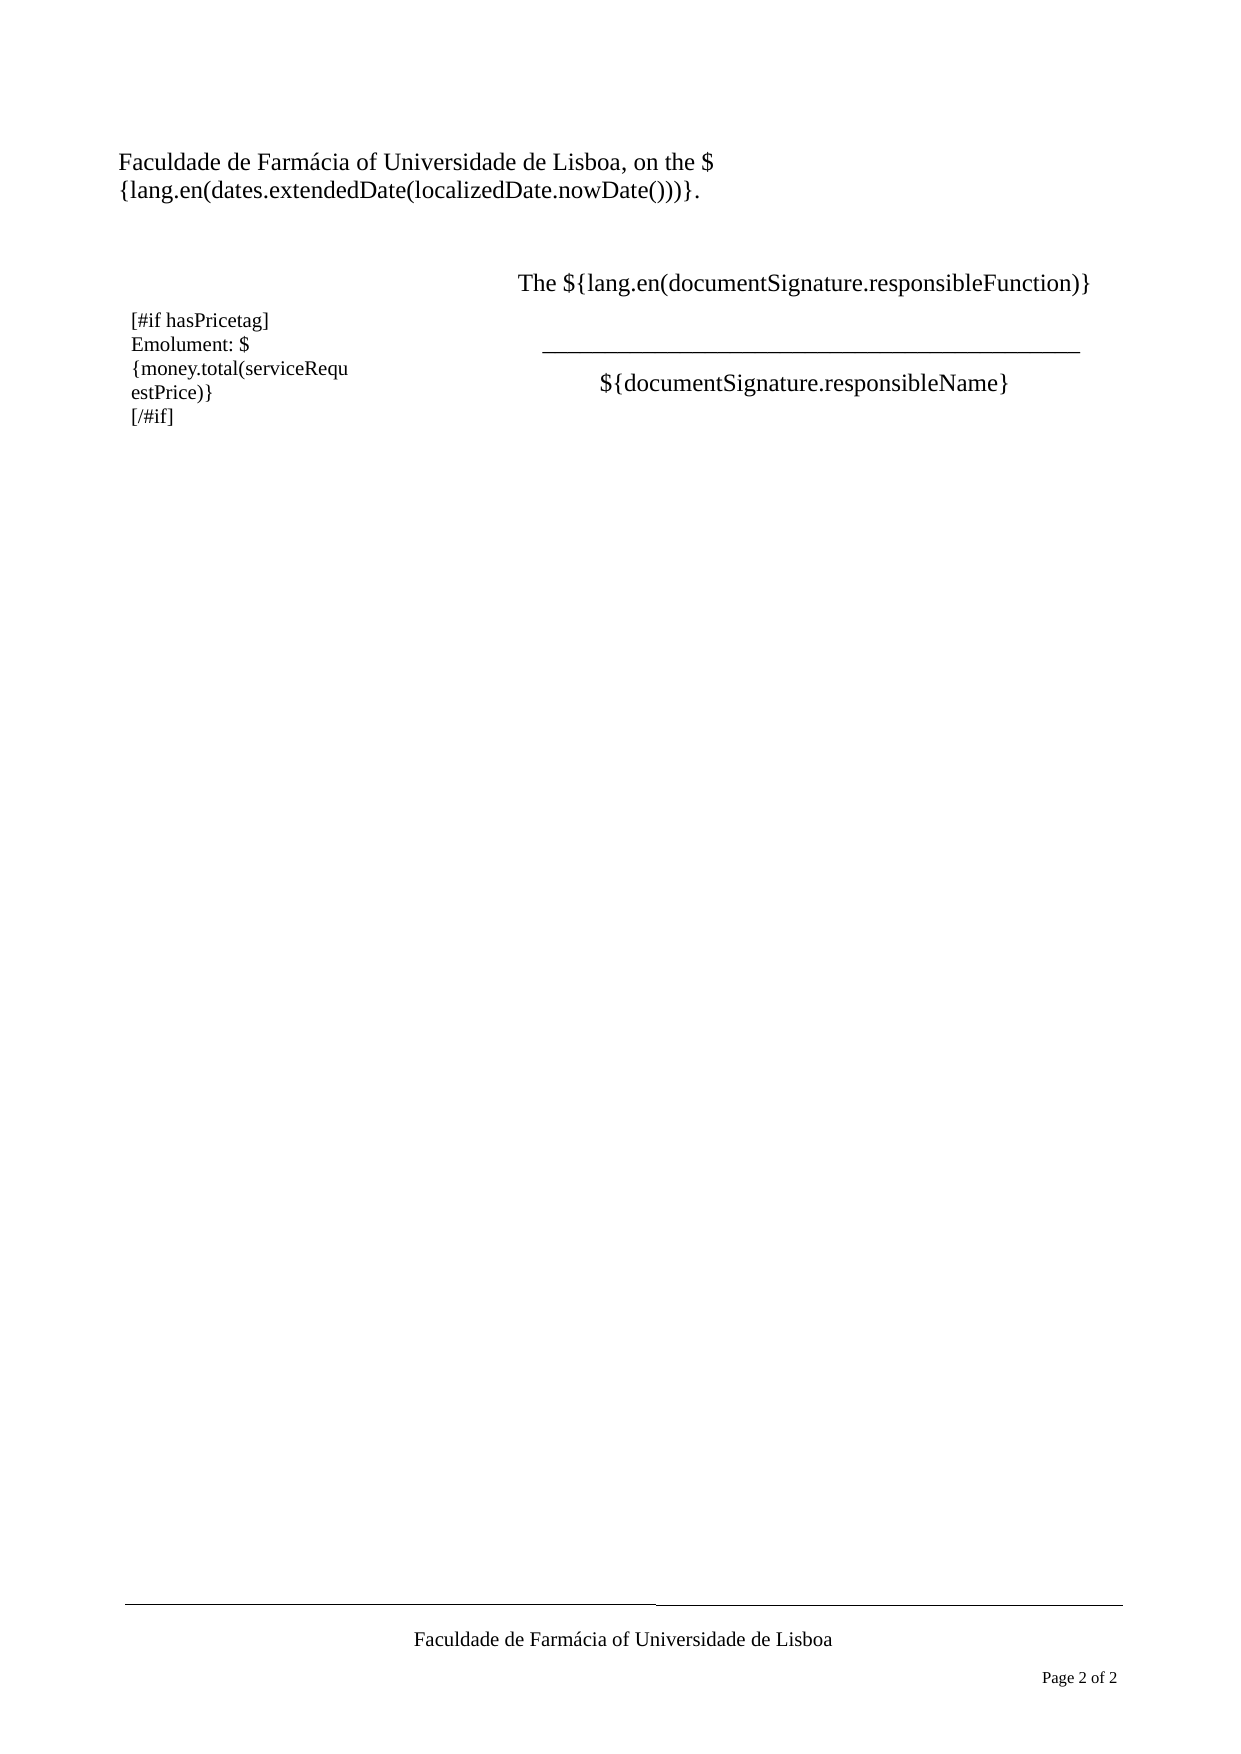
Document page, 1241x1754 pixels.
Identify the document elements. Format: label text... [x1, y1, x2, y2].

table_header The ${lang.en(documentSignature.responsibleFunction)} [125, 262, 1110, 302]
text Faculdade de Farmácia of Universidade de Lisboa, on the ${lang.en(dates.extendedDate(localizedDate.nowDate()))}. [118, 147, 1122, 204]
table_cell ${documentSignature.responsibleName} [500, 362, 1110, 434]
table_cell [#if hasPricetag] Emolument: ${money.total(serviceRequestPrice)} [/#if] [125, 302, 500, 434]
table_cell ___________________________________________ [500, 302, 1110, 362]
